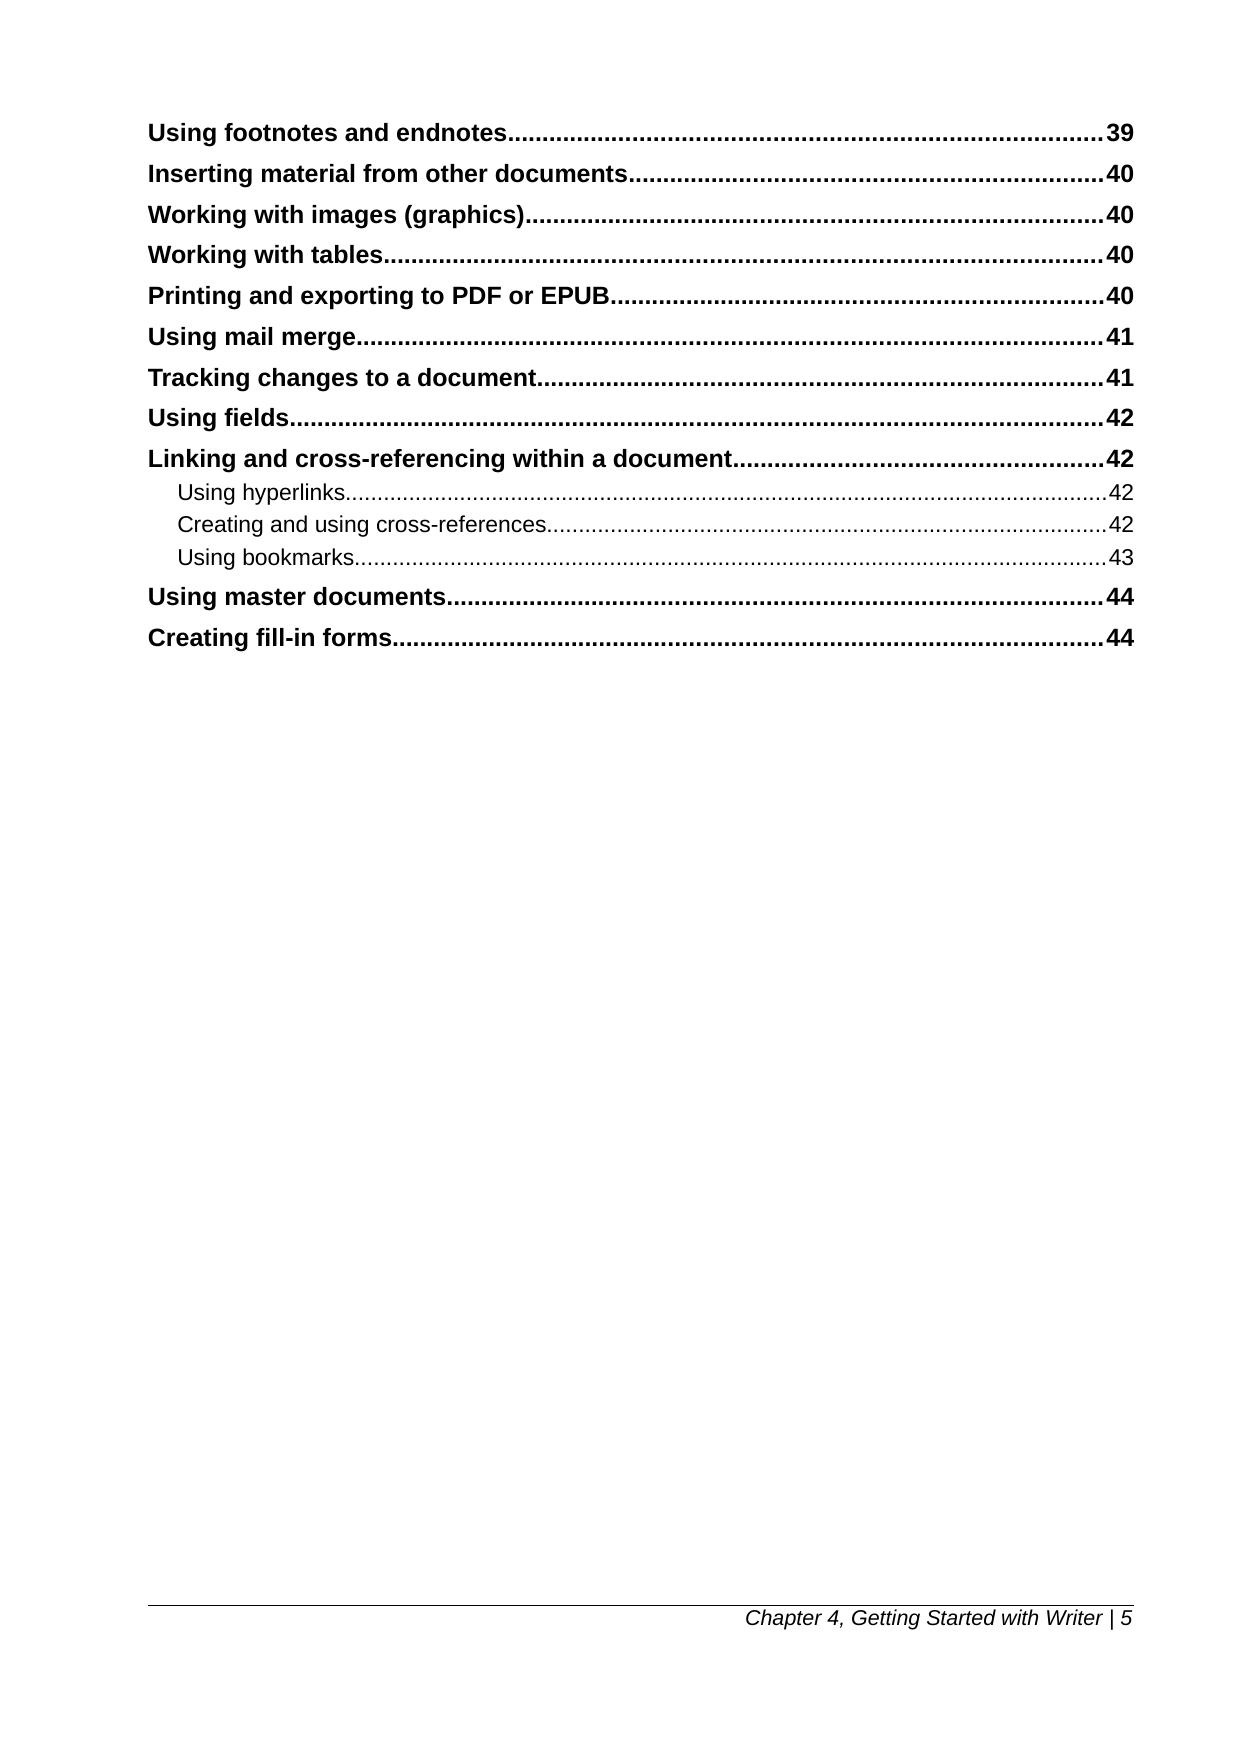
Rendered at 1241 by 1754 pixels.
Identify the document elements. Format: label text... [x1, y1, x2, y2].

text Using mail merge 41 [148, 322, 1134, 351]
text Using hyperlinks 42 [177, 479, 1134, 505]
text Tracking changes to a document 41 [148, 362, 1134, 391]
text Working with images (graphics) 40 [148, 199, 1134, 228]
text Linking and cross-referencing within a document 42 [148, 444, 1134, 473]
text Using fields 42 [148, 403, 1134, 432]
text Using footnotes and endnotes 39 [148, 118, 1134, 147]
text Using bookmarks 43 [177, 543, 1134, 570]
text Inserting material from other documents 40 [148, 159, 1134, 188]
text Using master documents 44 [148, 582, 1134, 611]
text Printing and exporting to PDF or EPUB 40 [148, 281, 1134, 310]
text Creating and using cross-references 42 [177, 511, 1134, 537]
text Creating fill-in forms 44 [148, 623, 1134, 651]
text Working with tables 40 [148, 240, 1134, 269]
